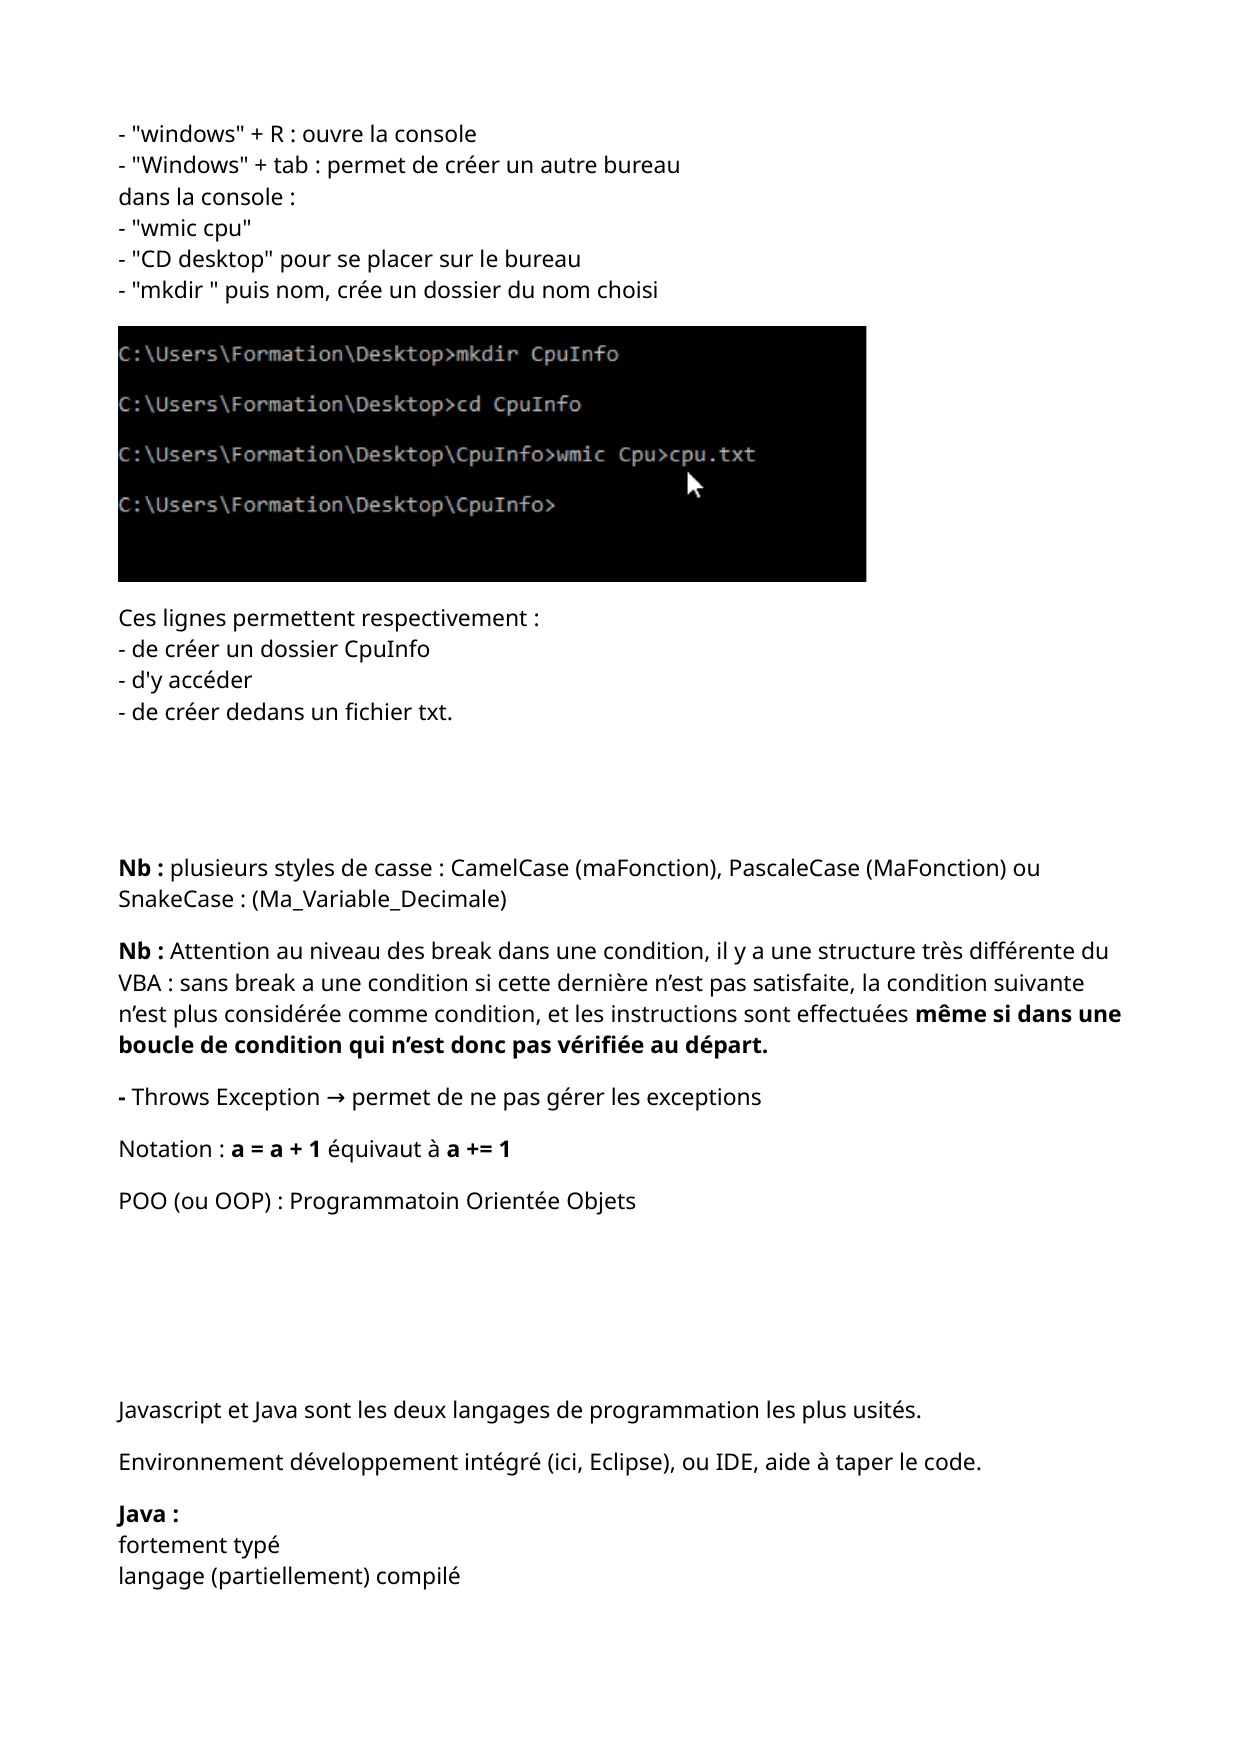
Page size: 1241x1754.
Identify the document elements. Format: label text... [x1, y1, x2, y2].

text Java : fortement typé langage (partiellement) compilé [118, 1498, 1122, 1623]
text Javascript et Java sont les deux langages de programmation les plus usités. [118, 1394, 1122, 1425]
text - "windows" + R : ouvre la console - "Windows" + tab : permet de créer un autre bureau dans la console : - "wmic cpu" - "CD desktop" pour se placer sur le bureau - "mkdir " puis nom, crée un dossier du nom choisi [118, 118, 1122, 306]
text - Throws Exception → permet de ne pas gérer les exceptions [118, 1081, 1122, 1112]
text Nb : Attention au niveau des break dans une condition, il y a une structure très différente du VBA : sans break a une condition si cette dernière n’est pas satisfaite, la condition suivante n’est plus considérée comme condition, et les instructions sont effectuées même si dans une boucle de condition qui n’est donc pas vérifiée au départ. [118, 935, 1122, 1060]
text Notation : a = a + 1 équivaut à a += 1 [118, 1133, 1122, 1164]
text POO (ou OOP) : Programmatoin Orientée Objets [118, 1185, 1122, 1217]
text Nb : plusieurs styles de casse : CamelCase (maFonction), PascaleCase (MaFonction) ou SnakeCase : (Ma_Variable_Decimale) [118, 852, 1122, 914]
text Environnement développement intégré (ici, Eclipse), ou IDE, aide à taper le code. [118, 1446, 1122, 1477]
text Ces lignes permettent respectivement : - de créer un dossier CpuInfo - d'y accéder - de créer dedans un fichier txt. [118, 602, 1122, 727]
